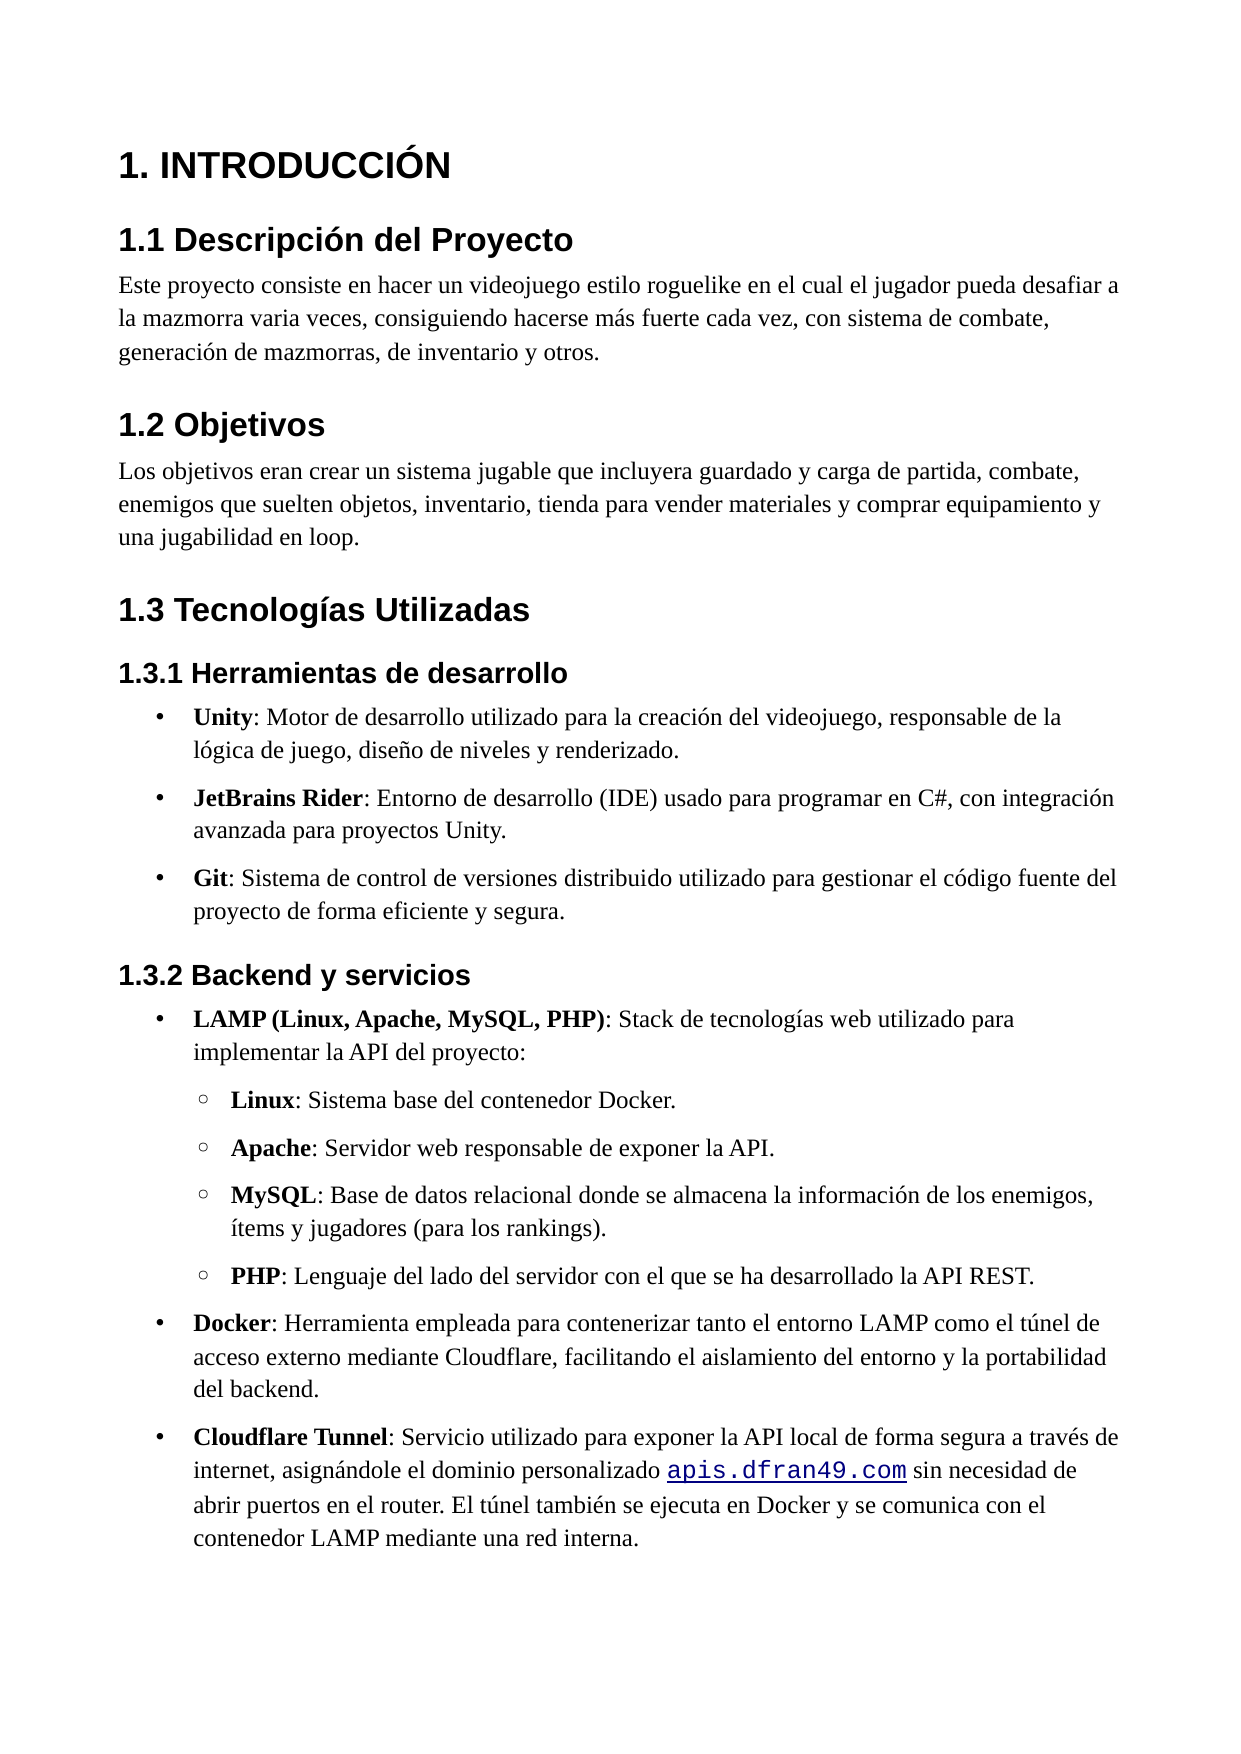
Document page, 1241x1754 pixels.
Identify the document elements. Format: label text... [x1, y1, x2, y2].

text Este proyecto consiste en hacer un videojuego estilo roguelike en el cual el jugador pueda desafiar a la mazmorra varia veces, consiguiendo hacerse más fuerte cada vez, con sistema de combate, generación de mazmorras, de inventario y otros. [118, 271, 1122, 365]
list MySQL: Base de datos relacional donde se almacena la información de los enemigos, ítems y jugadores (para los rankings). [193, 1180, 1122, 1242]
subtitle 1. INTRODUCCIÓN [118, 143, 1122, 186]
list LAMP (Linux, Apache, MySQL, PHP): Stack de tecnologías web utilizado para implementar la API del proyecto: [156, 1004, 1122, 1066]
subtitle 1.3.1 Herramientas de desarrollo [118, 656, 1122, 689]
text Los objetivos eran crear un sistema jugable que incluyera guardado y carga de partida, combate, enemigos que suelten objetos, inventario, tienda para vender materiales y comprar equipamiento y una jugabilidad en loop. [118, 456, 1122, 551]
list PHP: Lenguaje del lado del servidor con el que se ha desarrollado la API REST. [193, 1261, 1122, 1290]
list Unity: Motor de desarrollo utilizado para la creación del videojuego, responsable de la lógica de juego, diseño de niveles y renderizado. [156, 702, 1122, 764]
list Cloudflare Tunnel: Servicio utilizado para exponer la API local de forma segura a través de internet, asignándole el dominio personalizado apis.dfran49.com sin necesidad de abrir puertos en el router. El túnel también se ejecuta en Docker y se comunica con el contenedor LAMP mediante una red interna. [156, 1422, 1122, 1552]
list Docker: Herramienta empleada para contenerizar tanto el entorno LAMP como el túnel de acceso externo mediante Cloudflare, facilitando el aislamiento del entorno y la portabilidad del backend. [156, 1308, 1122, 1403]
list Git: Sistema de control de versiones distribuido utilizado para gestionar el código fuente del proyecto de forma eficiente y segura. [156, 863, 1122, 925]
subtitle 1.1 Descripción del Proyecto [118, 219, 1122, 258]
subtitle 1.3 Tecnologías Utilizadas [118, 590, 1122, 629]
subtitle 1.2 Objetivos [118, 405, 1122, 443]
list Apache: Servidor web responsable de exponer la API. [193, 1133, 1122, 1161]
list JetBrains Rider: Entorno de desarrollo (IDE) usado para programar en C#, con integración avanzada para proyectos Unity. [156, 783, 1122, 844]
list Linux: Sistema base del contenedor Docker. [193, 1085, 1122, 1114]
subtitle 1.3.2 Backend y servicios [118, 958, 1122, 992]
